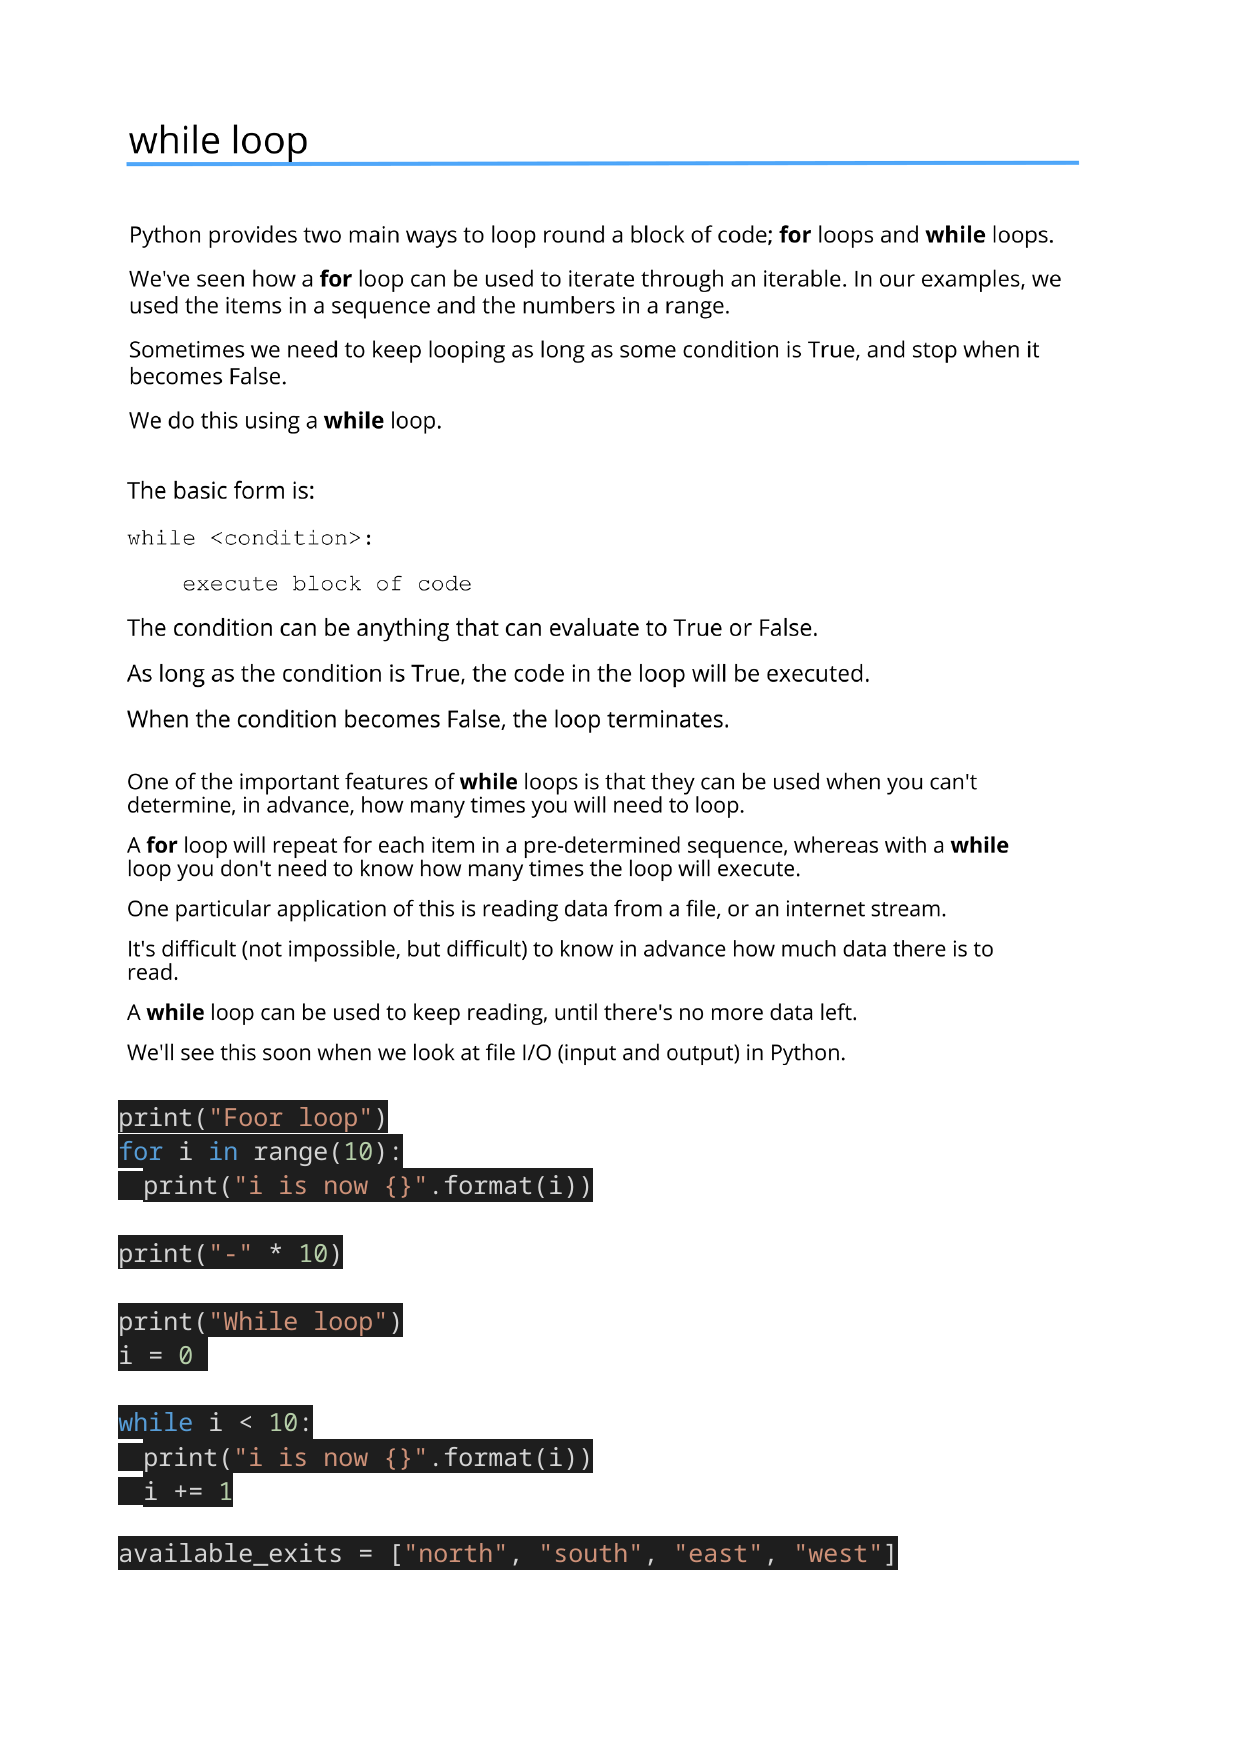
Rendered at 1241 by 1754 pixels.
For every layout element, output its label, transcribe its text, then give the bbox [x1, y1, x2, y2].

picture [118, 118, 1123, 438]
text print("While loop") [118, 1303, 1122, 1337]
text available_exits = ["north", "south", "east", "west"] [118, 1536, 1122, 1570]
text i += 1 [118, 1473, 1122, 1507]
picture [118, 770, 1123, 1071]
text for i in range(10): [118, 1133, 1122, 1168]
picture [118, 466, 1123, 742]
text print("-" * 10) [118, 1235, 1122, 1269]
text print("i is now {}".format(i)) [118, 1168, 1122, 1202]
text print("i is now {}".format(i)) [118, 1439, 1122, 1473]
text i = 0 [118, 1337, 1122, 1371]
text print("Foor loop") [118, 1099, 1122, 1133]
text while i < 10: [118, 1405, 1122, 1439]
